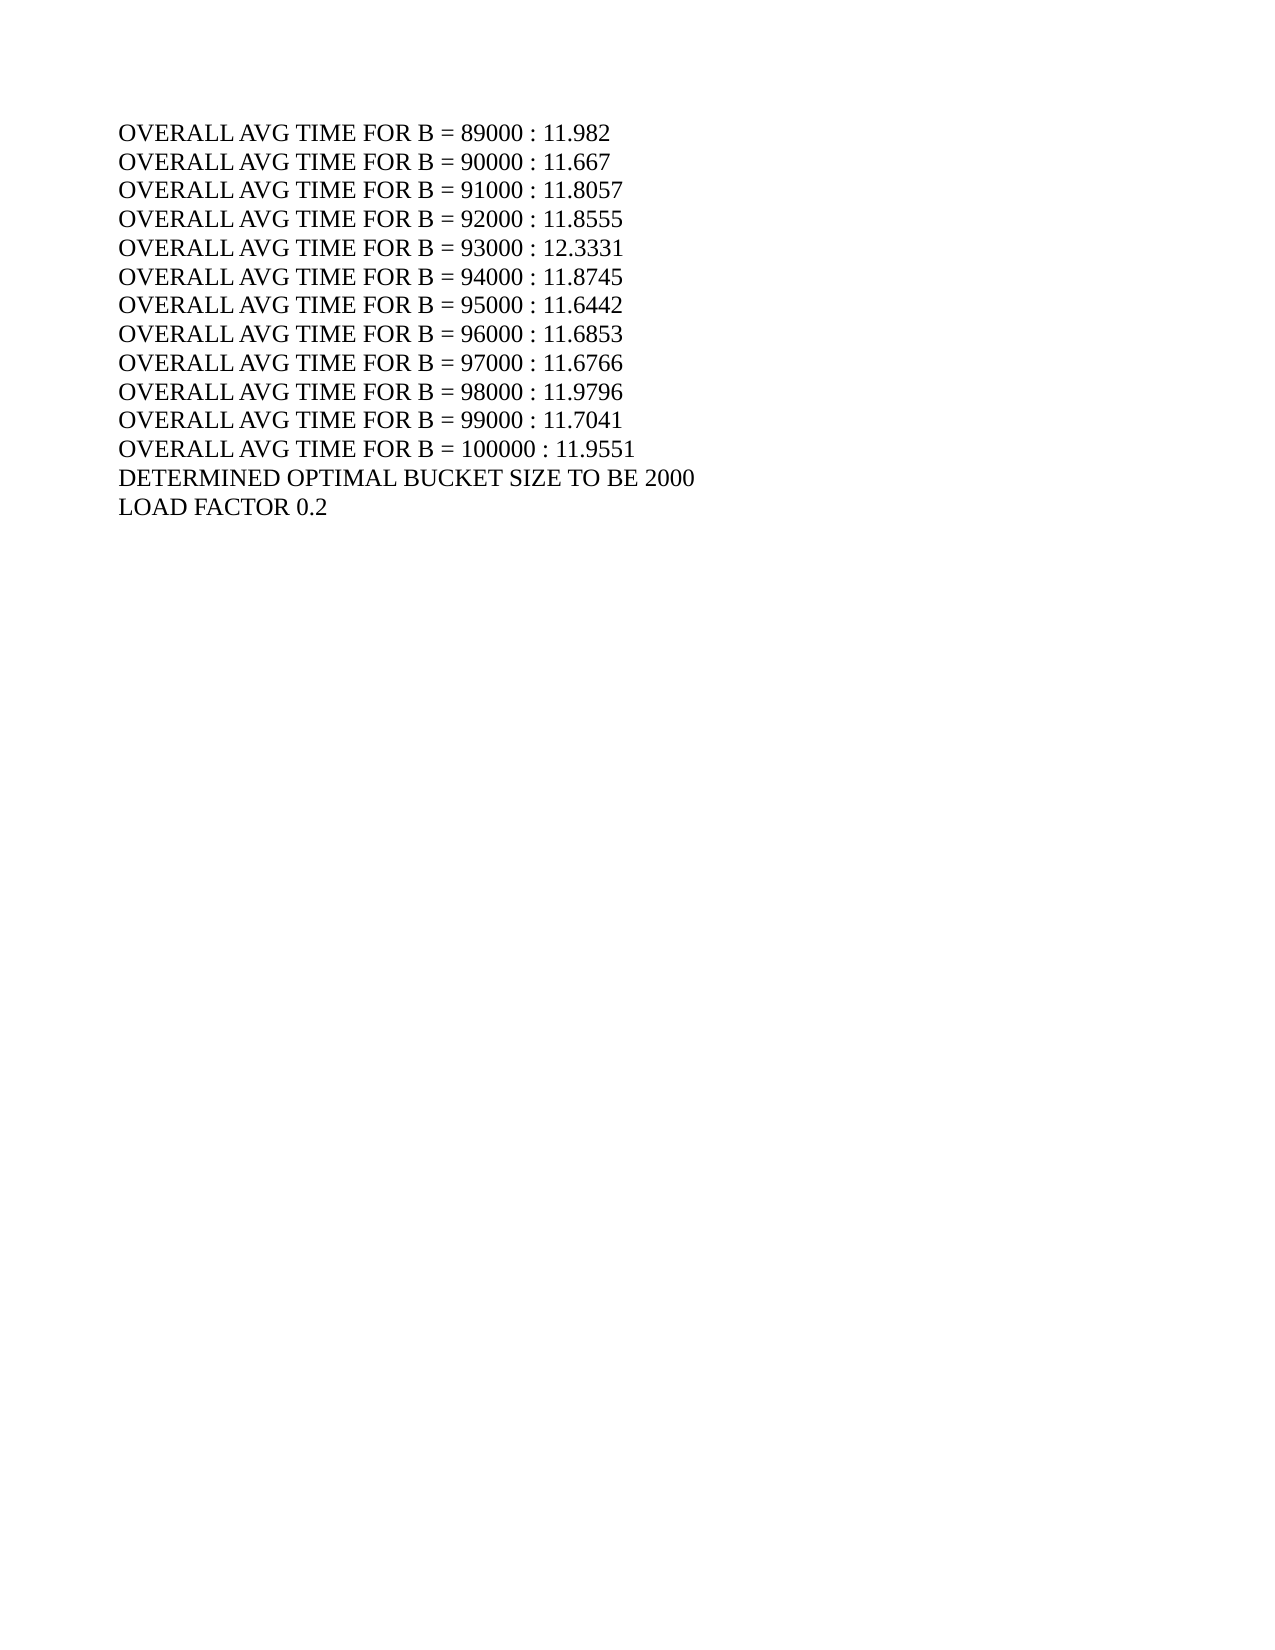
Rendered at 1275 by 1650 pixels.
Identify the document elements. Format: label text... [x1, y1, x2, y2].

text OVERALL AVG TIME FOR B = 95000 : 11.6442 [118, 291, 1157, 319]
text OVERALL AVG TIME FOR B = 100000 : 11.9551 [118, 434, 1157, 463]
text LOAD FACTOR 0.2 [118, 492, 1157, 521]
text OVERALL AVG TIME FOR B = 96000 : 11.6853 [118, 319, 1157, 348]
text OVERALL AVG TIME FOR B = 94000 : 11.8745 [118, 262, 1157, 291]
text OVERALL AVG TIME FOR B = 99000 : 11.7041 [118, 406, 1157, 434]
text OVERALL AVG TIME FOR B = 90000 : 11.667 [118, 147, 1157, 176]
text OVERALL AVG TIME FOR B = 89000 : 11.982 [118, 118, 1157, 147]
text OVERALL AVG TIME FOR B = 91000 : 11.8057 [118, 176, 1157, 204]
text OVERALL AVG TIME FOR B = 92000 : 11.8555 [118, 204, 1157, 233]
text OVERALL AVG TIME FOR B = 97000 : 11.6766 [118, 348, 1157, 377]
text DETERMINED OPTIMAL BUCKET SIZE TO BE 2000 [118, 463, 1157, 492]
text OVERALL AVG TIME FOR B = 93000 : 12.3331 [118, 233, 1157, 262]
text OVERALL AVG TIME FOR B = 98000 : 11.9796 [118, 377, 1157, 406]
